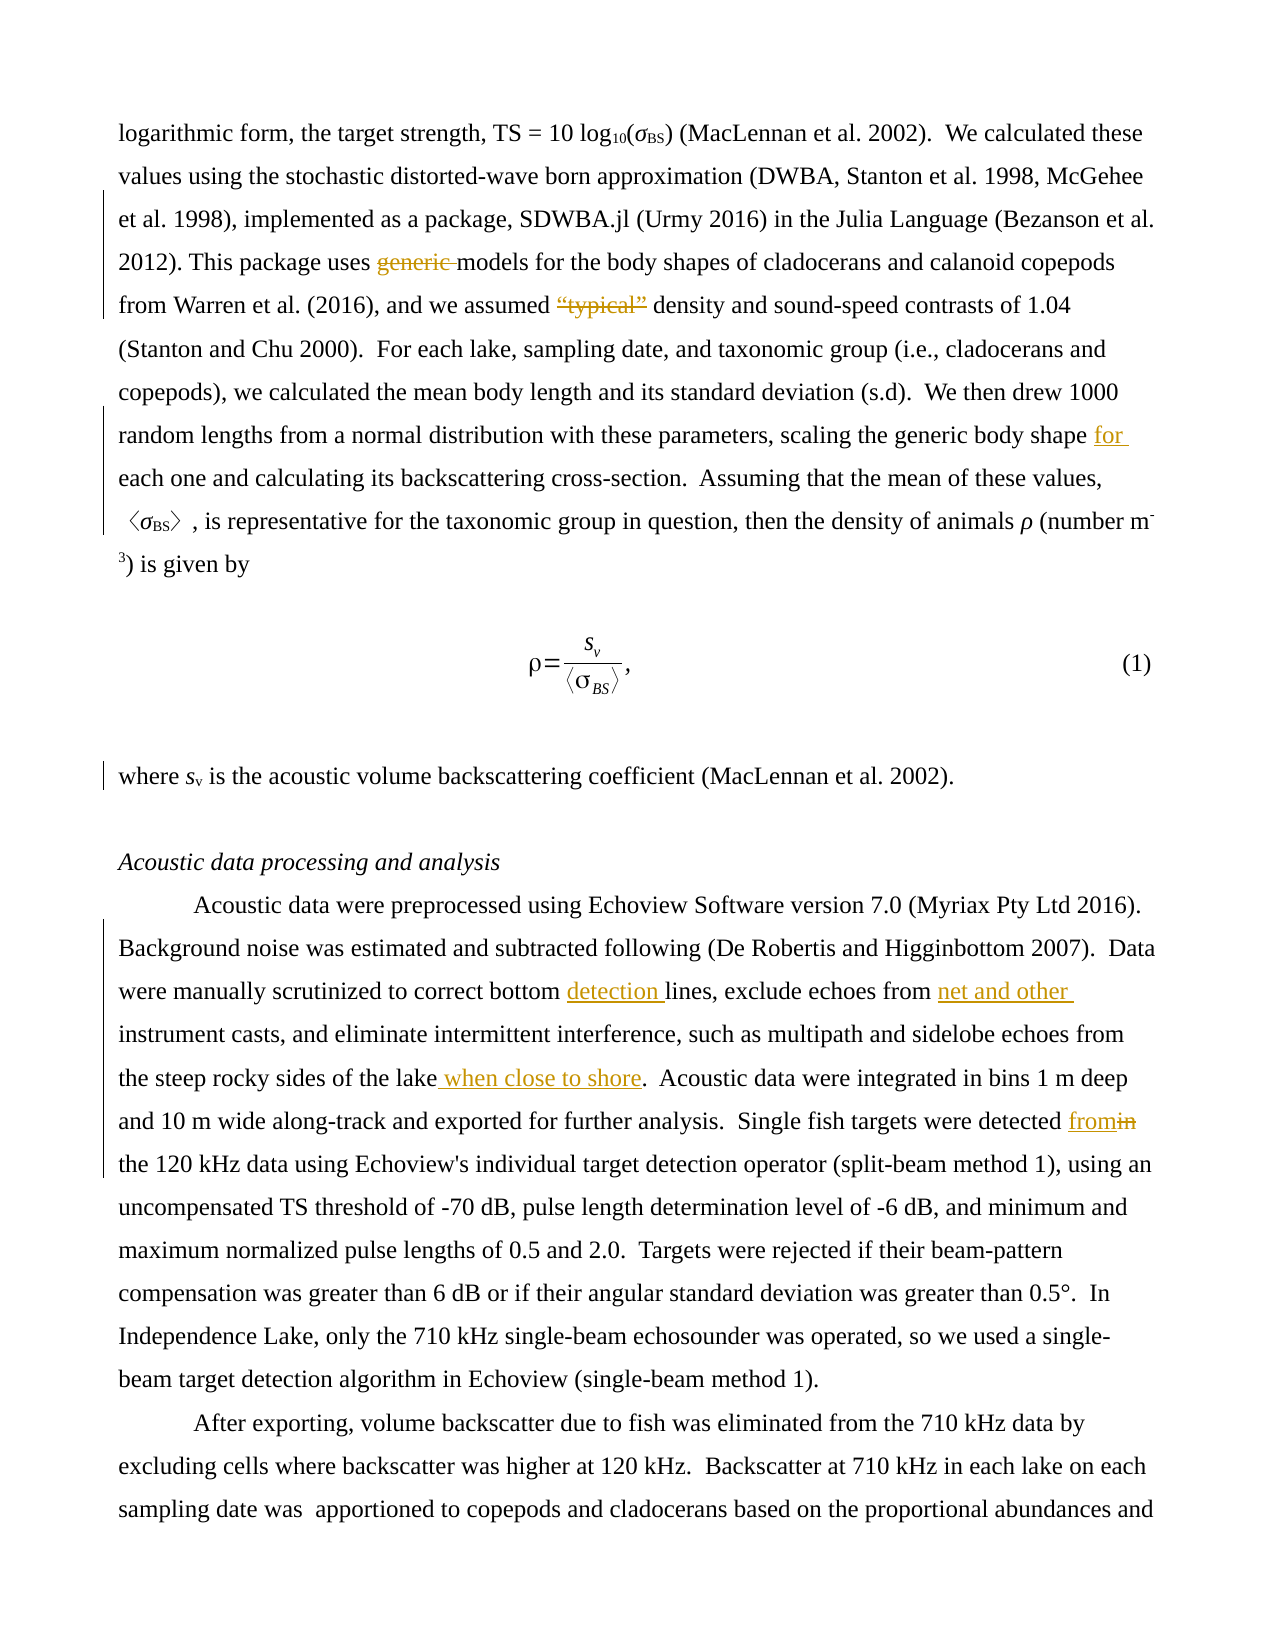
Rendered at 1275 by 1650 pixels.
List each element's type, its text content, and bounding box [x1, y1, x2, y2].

text where sv is the acoustic volume backscattering coefficient (MacLennan et al. 2002)⁠. [118, 761, 1157, 789]
table_header [118, 621, 1041, 718]
text After exporting, volume backscatter due to fish was eliminated from the 710 kHz data by excluding cells where backscatter was higher at 120 kHz. Backscatter at 710 kHz in each lake on each sampling date was apportioned to copepods and cladocerans based on the proportional abundances and [118, 1408, 1157, 1523]
text logarithmic form, the target strength, TS = 10 log10(σBS) (MacLennan et al. 2002)⁠. We calculated these values using the stochastic distorted-wave born approximation (DWBA, Stanton et al. 1998, McGehee et al. 1998)⁠, implemented as a package, SDWBA.jl (Urmy 2016)⁠ in the Julia Language (Bezanson et al. 2012)⁠. This package uses models for the body shapes of cladocerans and calanoid copepods from Warren et al. (2016)⁠, and we assumed density and sound-speed contrasts of 1.04 (Stanton and Chu 2000)⁠. For each lake, sampling date, and taxonomic group (i.e., cladocerans and copepods), we calculated the mean body length and its standard deviation (s.d). We then drew 1000 random lengths from a normal distribution with these parameters, scaling the generic body shape for each one and calculating its backscattering cross-section. Assuming that the mean of these values, 〈σBS〉, is representative for the taxonomic group in question, then the density of animals ρ (number m-3) is given by [118, 118, 1157, 578]
text Acoustic data processing and analysis [118, 847, 1157, 876]
text Acoustic data were preprocessed using Echoview Software version 7.0 (Myriax Pty Ltd 2016)⁠. Background noise was estimated and subtracted following (De Robertis and Higginbottom 2007)⁠. Data were manually scrutinized to correct bottom detection lines, exclude echoes from net and other instrument casts, and eliminate intermittent interference, such as multipath and sidelobe echoes from the steep rocky sides of the lake when close to shore. Acoustic data were integrated in bins 1 m deep and 10 m wide along-track and exported for further analysis. Single fish targets were detected from the 120 kHz data using Echoview's individual target detection operator (split-beam method 1), using an uncompensated TS threshold of -70 dB, pulse length determination level of -6 dB, and minimum and maximum normalized pulse lengths of 0.5 and 2.0. Targets were rejected if their beam-pattern compensation was greater than 6 dB or if their angular standard deviation was greater than 0.5°. In Independence Lake, only the 710 kHz single-beam echosounder was operated, so we used a single-beam target detection algorithm in Echoview (single-beam method 1). [118, 890, 1157, 1393]
table_header (1) [1041, 621, 1157, 718]
